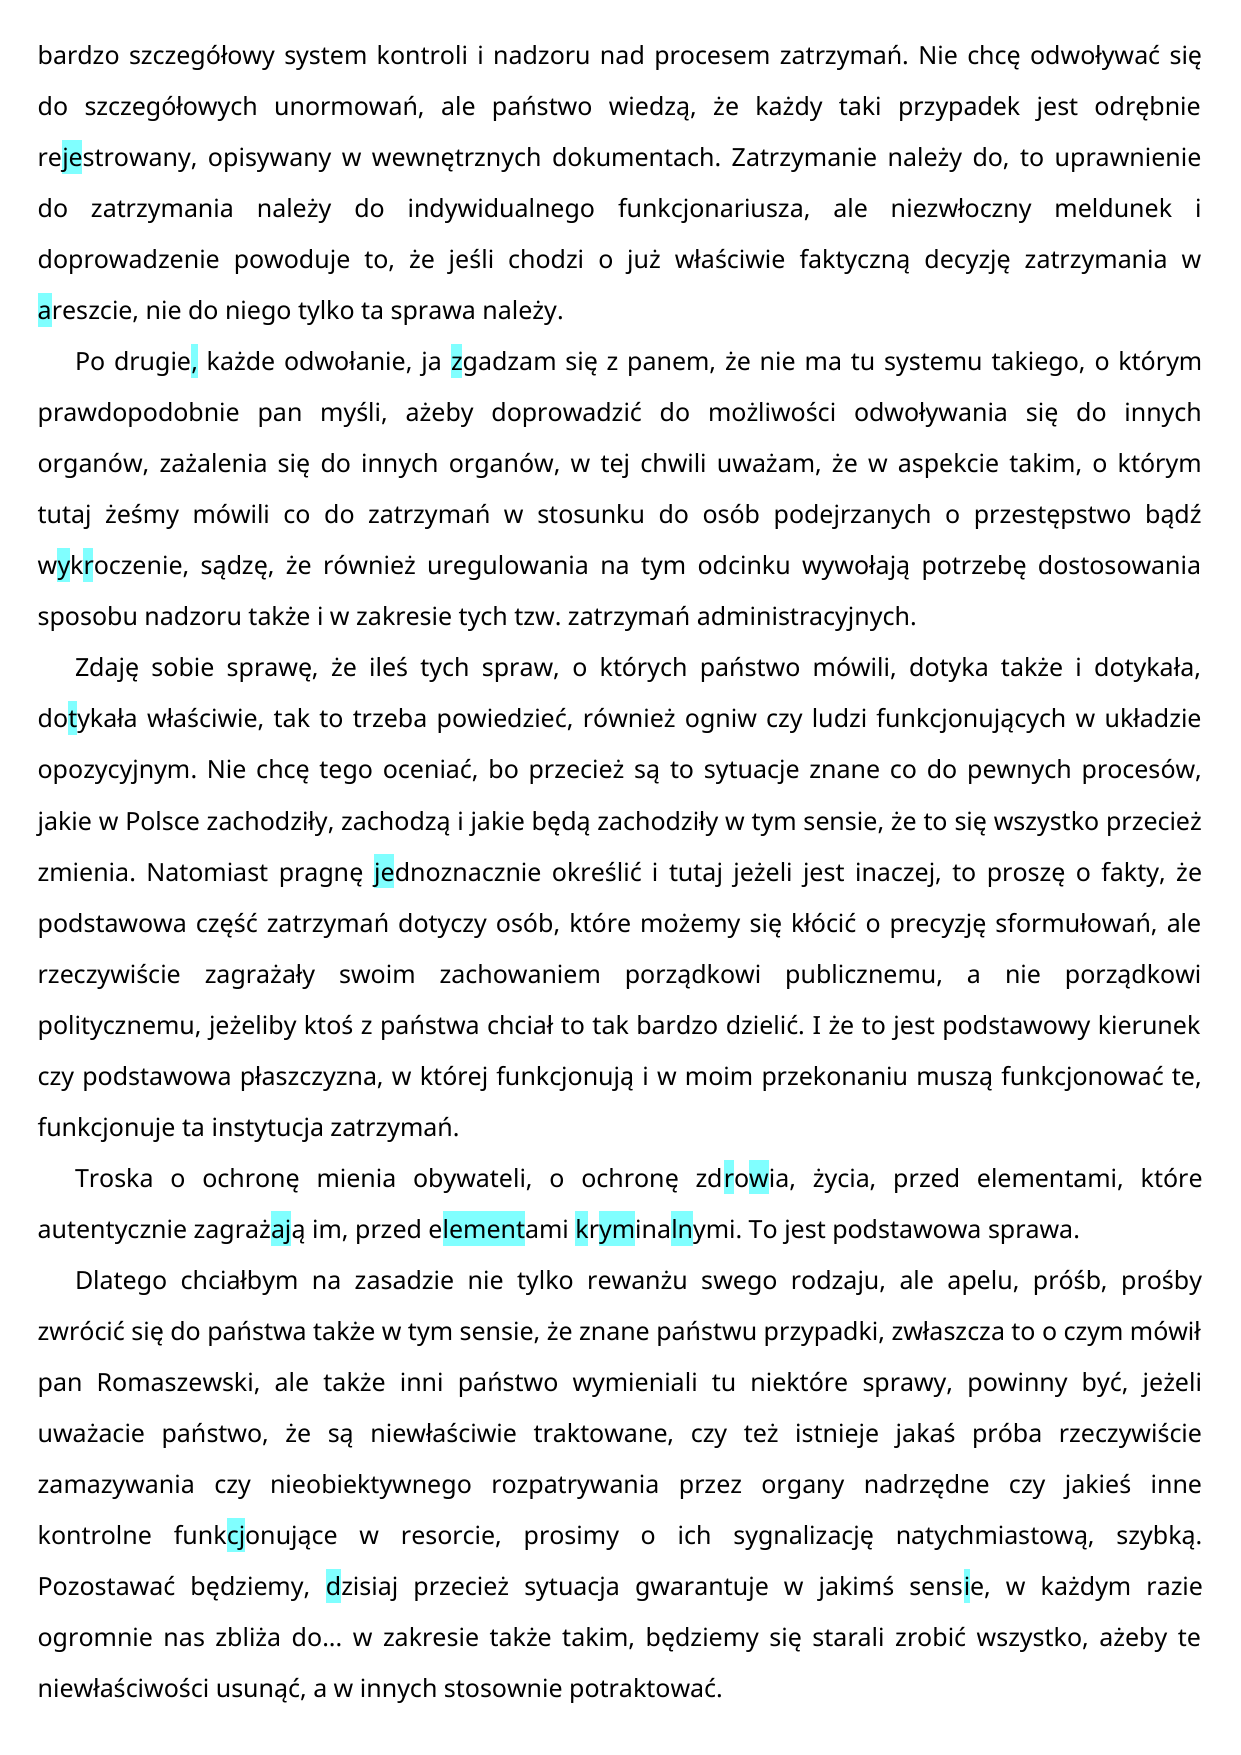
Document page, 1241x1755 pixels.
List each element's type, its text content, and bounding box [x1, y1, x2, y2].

text Zdaję sobie sprawę, że ileś tych spraw, o których państwo mówili, dotyka także i dotykała, dotykała właściwie, tak to trzeba powiedzieć, również ogniw czy ludzi funkcjonujących w układzie opozycyjnym. Nie chcę tego oceniać, bo przecież są to sytuacje znane co do pewnych procesów, jakie w Polsce zachodziły, zachodzą i jakie będą zachodziły w tym sensie, że to się wszystko przecież zmienia. Natomiast pragnę jednoznacznie określić i tutaj jeżeli jest inaczej, to proszę o fakty, że podstawowa część zatrzymań dotyczy osób, które możemy się kłócić o precyzję sformułowań, ale rzeczywiście zagrażały swoim zachowaniem porządkowi publicznemu, a nie porządkowi politycznemu, jeżeliby ktoś z państwa chciał to tak bardzo dzielić. I że to jest podstawowy kierunek czy podstawowa płaszczyzna, w której funkcjonują i w moim przekonaniu muszą funkcjonować te, funkcjonuje ta instytucja zatrzymań. [37, 650, 1203, 1143]
text Troska o ochronę mienia obywateli, o ochronę zdrowia, życia, przed elementami, które autentycznie zagrażają im, przed elementami kryminalnymi. To jest podstawowa sprawa. [37, 1160, 1203, 1246]
text Dlatego chciałbym na zasadzie nie tylko rewanżu swego rodzaju, ale apelu, próśb, prośby zwrócić się do państwa także w tym sensie, że znane państwu przypadki, zwłaszcza to o czym mówił pan Romaszewski, ale także inni państwo wymieniali tu niektóre sprawy, powinny być, jeżeli uważacie państwo, że są niewłaściwie traktowane, czy też istnieje jakaś próba rzeczywiście zamazywania czy nieobiektywnego rozpatrywania przez organy nadrzędne czy jakieś inne kontrolne funkcjonujące w resorcie, prosimy o ich sygnalizację natychmiastową, szybką. Pozostawać będziemy, dzisiaj przecież sytuacja gwarantuje w jakimś sensie, w każdym razie ogromnie nas zbliża do... w zakresie także takim, będziemy się starali zrobić wszystko, ażeby te niewłaściwości usunąć, a w innych stosownie potraktować. [37, 1262, 1203, 1705]
text bardzo szczegółowy system kontroli i nadzoru nad procesem zatrzymań. Nie chcę odwoływać się do szczegółowych unormowań, ale państwo wiedzą, że każdy taki przypadek jest odrębnie rejestrowany, opisywany w wewnętrznych dokumentach. Zatrzymanie należy do, to uprawnienie do zatrzymania należy do indywidualnego funkcjonariusza, ale niezwłoczny meldunek i doprowadzenie powoduje to, że jeśli chodzi o już właściwie faktyczną decyzję zatrzymania w areszcie, nie do niego tylko ta sprawa należy. [37, 37, 1203, 327]
text Po drugie, każde odwołanie, ja zgadzam się z panem, że nie ma tu systemu takiego, o którym prawdopodobnie pan myśli, ażeby doprowadzić do możliwości odwoływania się do innych organów, zażalenia się do innych organów, w tej chwili uważam, że w aspekcie takim, o którym tutaj żeśmy mówili co do zatrzymań w stosunku do osób podejrzanych o przestępstwo bądź wykroczenie, sądzę, że również uregulowania na tym odcinku wywołają potrzebę dostosowania sposobu nadzoru także i w zakresie tych tzw. zatrzymań administracyjnych. [37, 344, 1203, 633]
